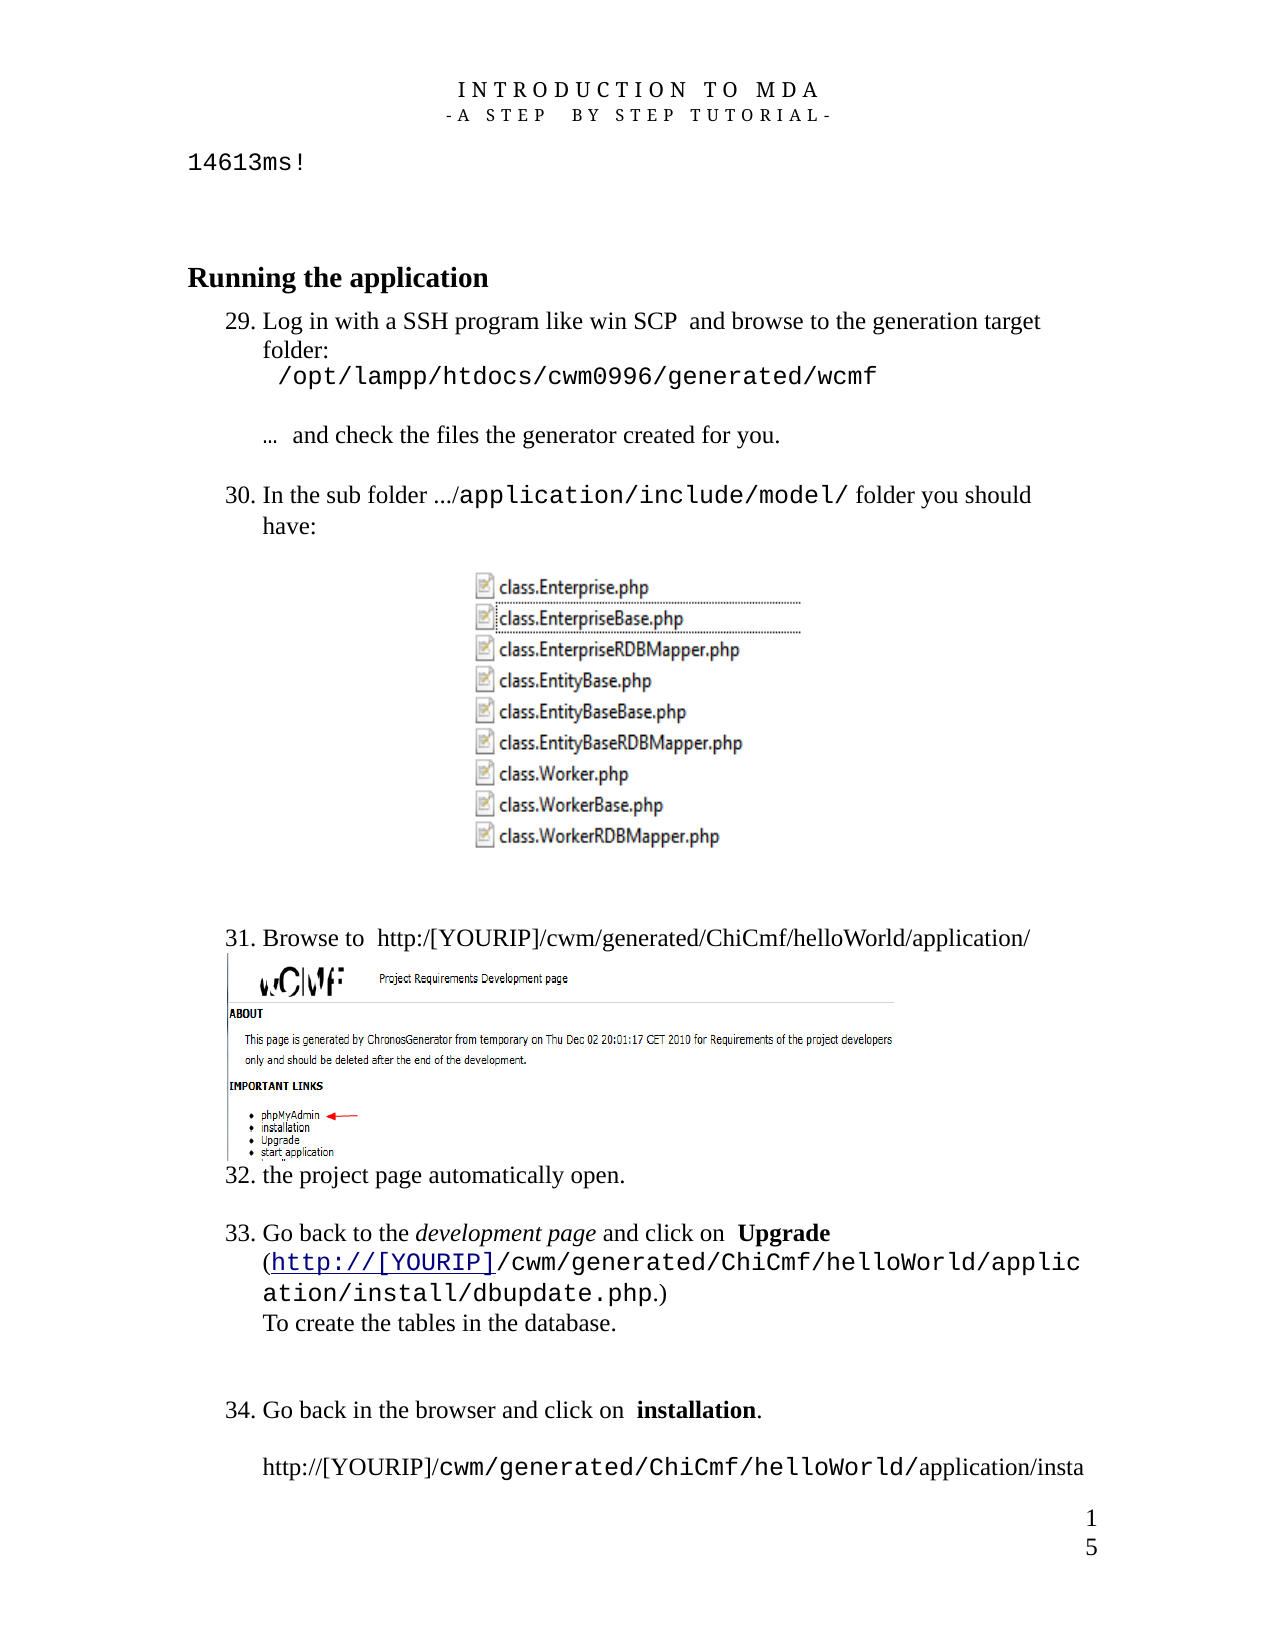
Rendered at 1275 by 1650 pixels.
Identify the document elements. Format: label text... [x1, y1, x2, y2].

list Go back in the browser and click on installation. http://[YOURIP]/cwm/generated/ChiCmf/helloWorld/application/insta [225, 1395, 1087, 1483]
subtitle Running the application [187, 260, 1087, 294]
text 14613ms! [187, 150, 1087, 178]
list Browse to http:/[YOURIP]/cwm/generated/ChiCmf/helloWorld/application/ [225, 923, 1087, 952]
picture [227, 953, 895, 1161]
list In the sub folder .../application/include/model/ folder you should have: [225, 480, 1087, 568]
list Log in with a SSH program like win SCP and browse to the generation target folder: /opt/lampp/htdocs/cwm0996/generated/wcmf … and check the files the generator created for you. [225, 306, 1087, 480]
list the project page automatically open. [225, 952, 1087, 1218]
list Go back to the development page and click on Upgrade (http://[YOURIP]/cwm/generated/ChiCmf/helloWorld/application/install/dbupdate.php.) To create the tables in the database. [225, 1218, 1087, 1366]
picture [473, 568, 802, 866]
